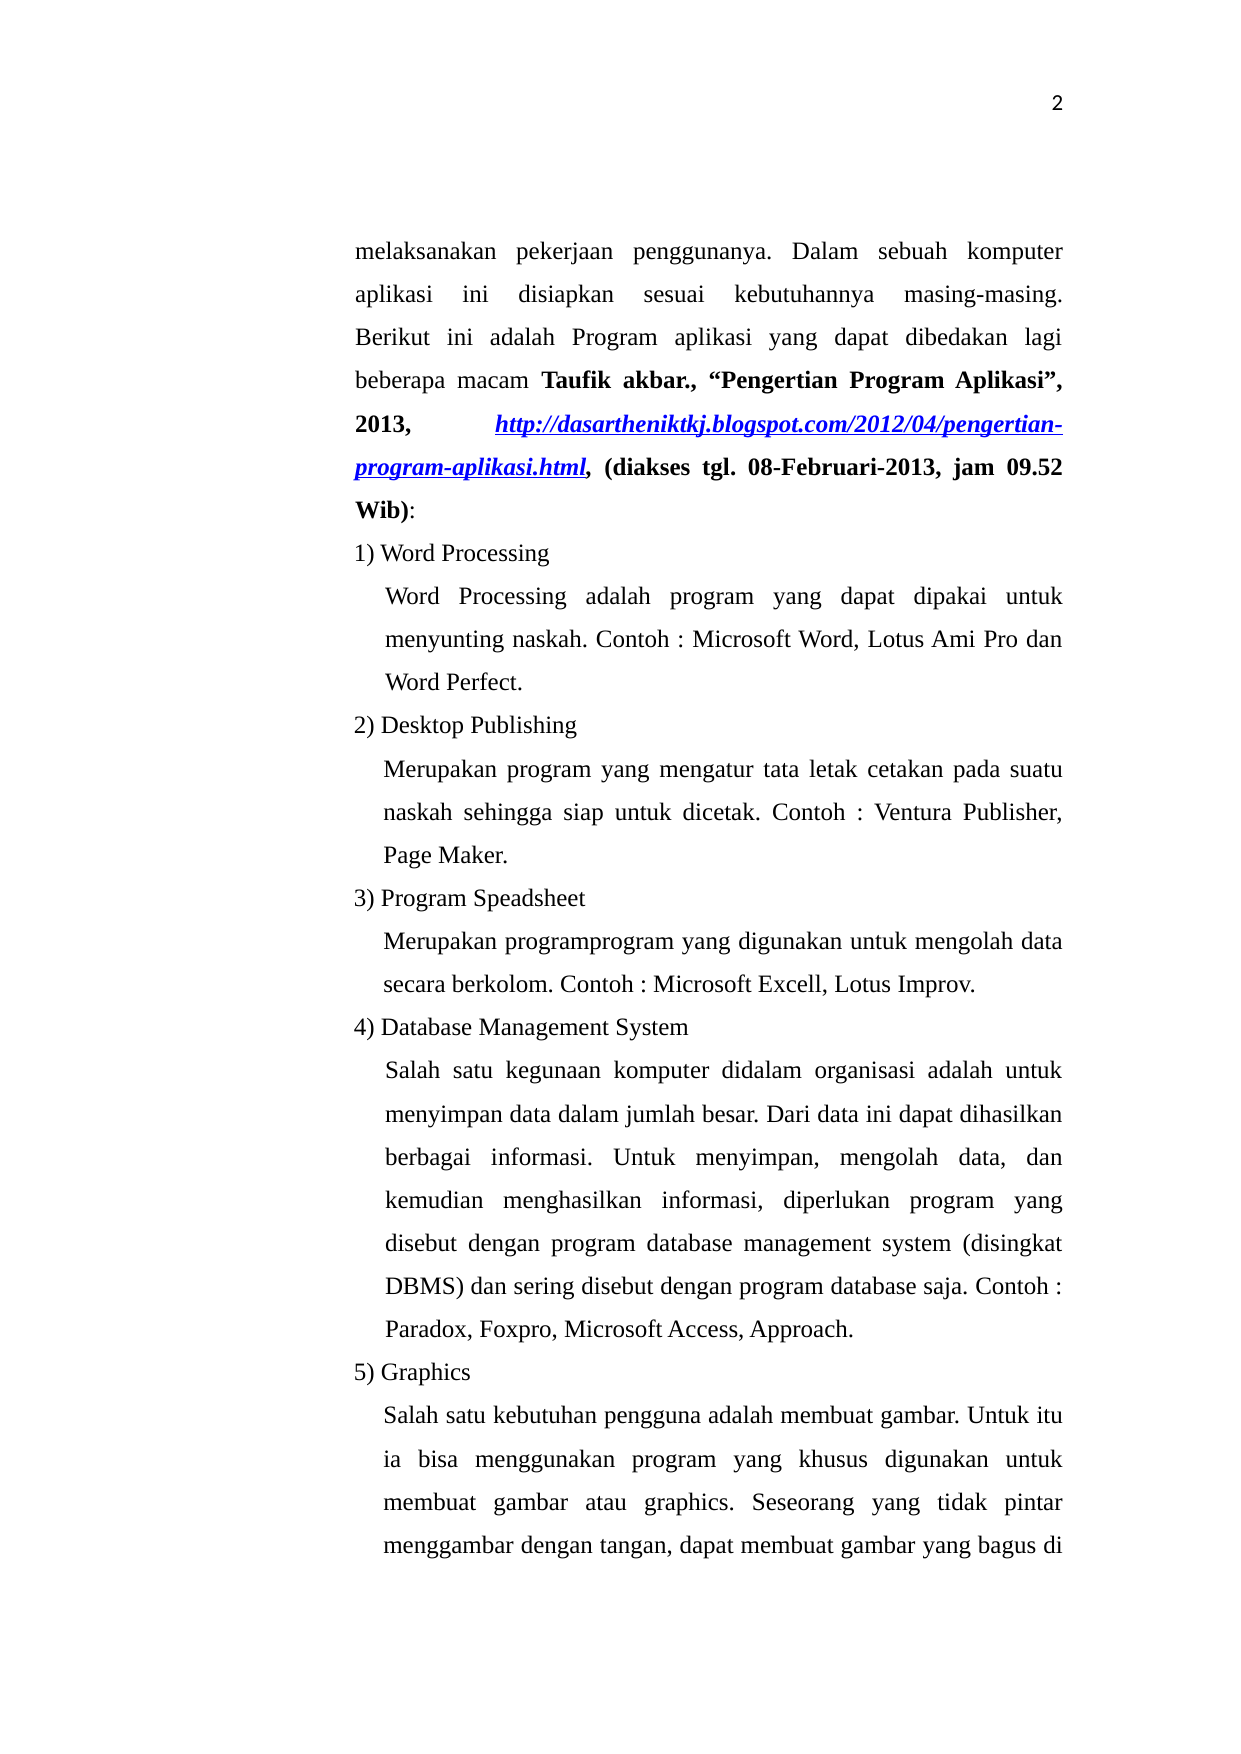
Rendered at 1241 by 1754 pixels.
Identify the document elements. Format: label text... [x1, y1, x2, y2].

list Merupakan programprogram yang digunakan untuk mengolah data secara berkolom. Contoh : Microsoft Excell, Lotus Improv. [383, 926, 1063, 998]
list Word Processing adalah program yang dapat dipakai untuk menyunting naskah. Contoh : Microsoft Word, Lotus Ami Pro dan Word Perfect. [385, 581, 1063, 696]
list 2) Desktop Publishing [353, 711, 1063, 739]
list 4) Database Management System [353, 1012, 1063, 1041]
list Salah satu kebutuhan pengguna adalah membuat gambar. Untuk itu ia bisa menggunakan program yang khusus digunakan untuk membuat gambar atau graphics. Seseorang yang tidak pintar menggambar dengan tangan, dapat membuat gambar yang bagus di [383, 1401, 1063, 1559]
list 1) Word Processing [353, 538, 1063, 567]
list melaksanakan pekerjaan penggunanya. Dalam sebuah komputer aplikasi ini disiapkan sesuai kebutuhannya masing-masing. Berikut ini adalah Program aplikasi yang dapat dibedakan lagi beberapa macam Taufik akbar., “Pengertian Program Aplikasi”, 2013, http://dasartheniktkj.blogspot.com/2012/04/pengertian-program-aplikasi.html, (diakses tgl. 08-Februari-2013, jam 09.52 Wib): [355, 236, 1063, 524]
list 3) Program Speadsheet [353, 883, 1063, 912]
list Salah satu kegunaan komputer didalam organisasi adalah untuk menyimpan data dalam jumlah besar. Dari data ini dapat dihasilkan berbagai informasi. Untuk menyimpan, mengolah data, dan kemudian menghasilkan informasi, diperlukan program yang disebut dengan program database management system (disingkat DBMS) dan sering disebut dengan program database saja. Contoh : Paradox, Foxpro, Microsoft Access, Approach. [385, 1056, 1063, 1343]
list Merupakan program yang mengatur tata letak cetakan pada suatu naskah sehingga siap untuk dicetak. Contoh : Ventura Publisher, Page Maker. [383, 754, 1063, 869]
list 5) Graphics [353, 1357, 1063, 1386]
